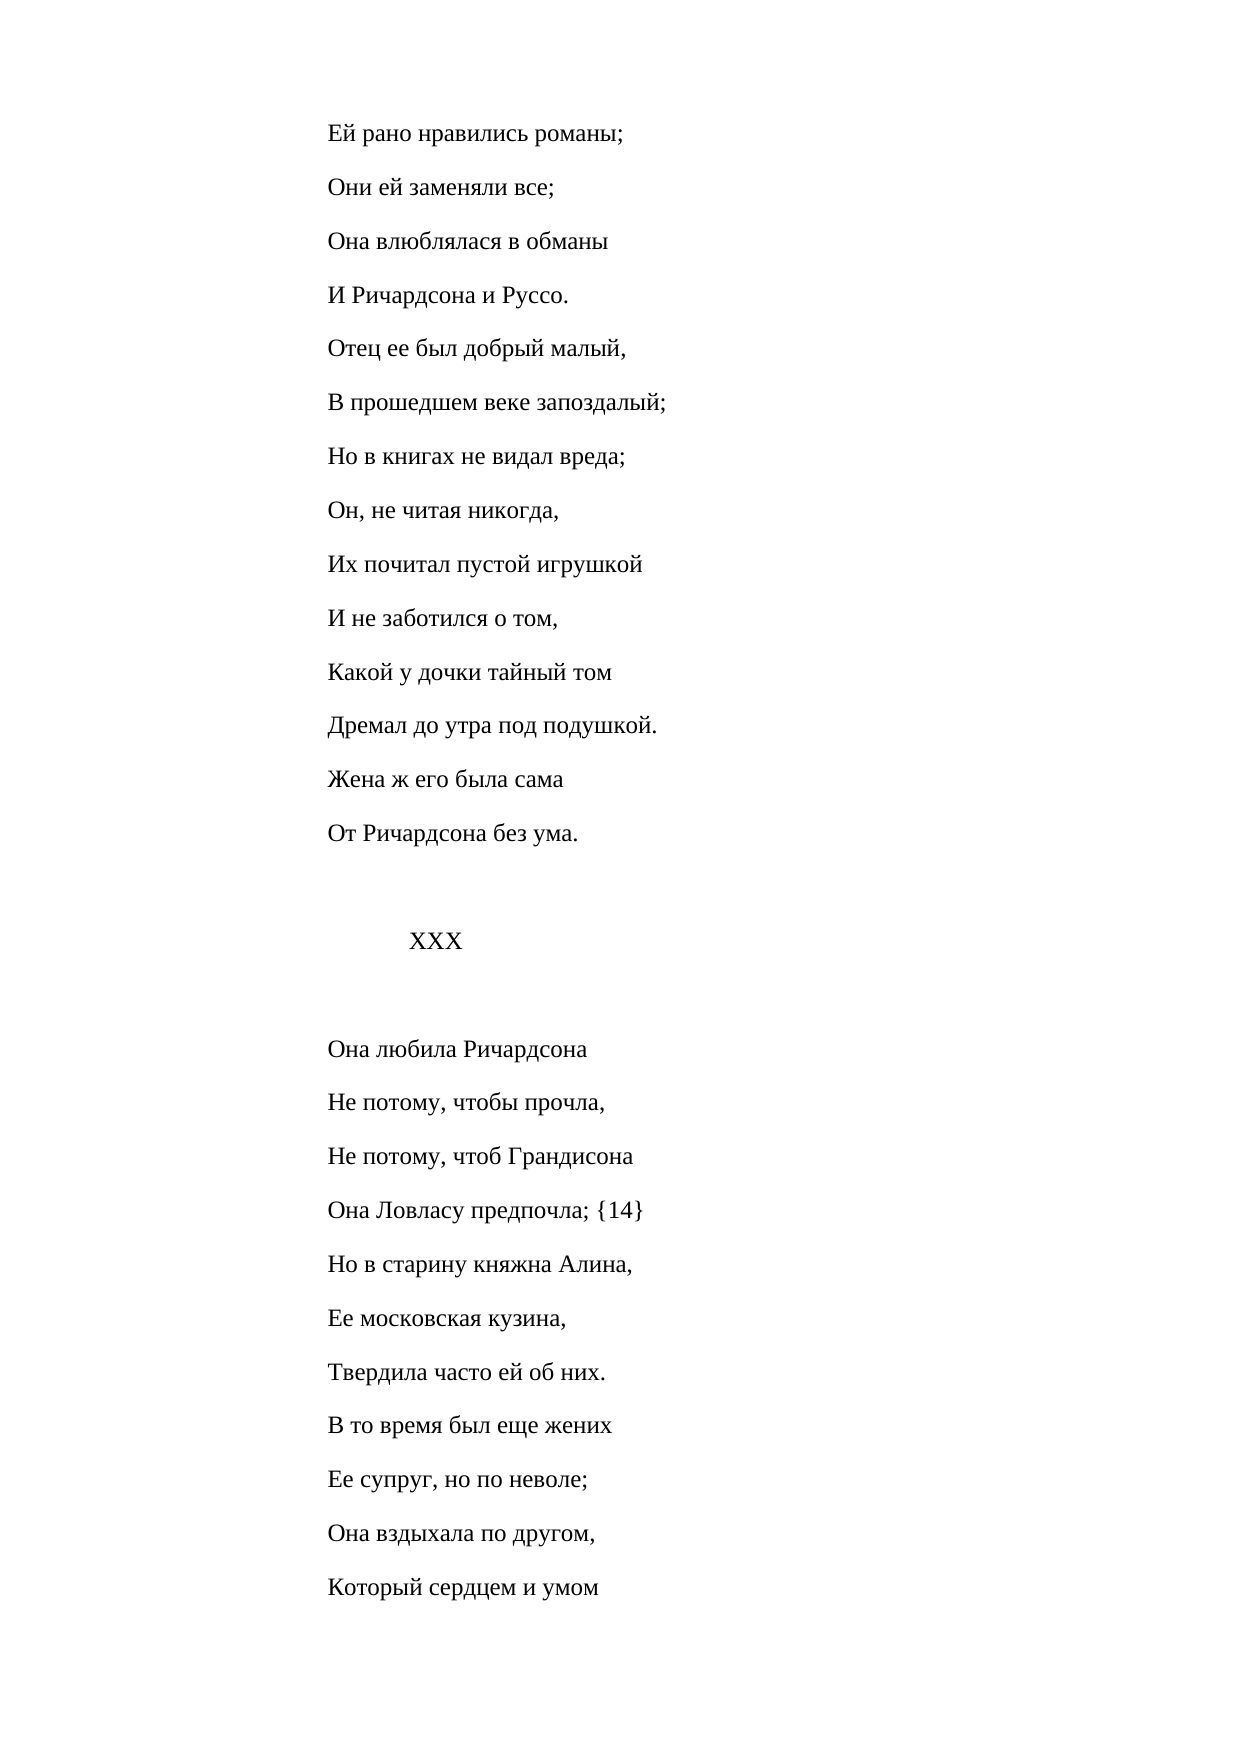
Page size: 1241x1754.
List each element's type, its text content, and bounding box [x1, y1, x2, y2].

text XXX [177, 926, 1152, 955]
text Она любила Ричардсона [177, 1034, 1152, 1062]
text Их почитал пустой игрушкой [177, 549, 1152, 578]
text Они ей заменяли все; [177, 172, 1152, 201]
text В то время был еще жених [177, 1411, 1152, 1439]
text Отец ее был добрый малый, [177, 333, 1152, 362]
text Она вздыхала по другом, [177, 1518, 1152, 1547]
text Она Ловласу предпочла; {14} [177, 1195, 1152, 1224]
text От Ричардсона без ума. [177, 818, 1152, 847]
text Он, не читая никогда, [177, 495, 1152, 524]
text Не потому, чтобы прочла, [177, 1087, 1152, 1116]
text Который сердцем и умом [177, 1572, 1152, 1601]
text Твердила часто ей об них. [177, 1357, 1152, 1386]
text И не заботился о том, [177, 603, 1152, 632]
text В прошедшем веке запоздалый; [177, 387, 1152, 416]
text Но в книгах не видал вреда; [177, 441, 1152, 470]
text Ее супруг, но по неволе; [177, 1464, 1152, 1493]
text И Ричардсона и Руссо. [177, 280, 1152, 308]
text Дремал до утра под подушкой. [177, 711, 1152, 739]
text Жена ж его была сама [177, 764, 1152, 793]
text Ей рано нравились романы; [177, 118, 1152, 147]
text Но в старину княжна Алина, [177, 1249, 1152, 1278]
text Ее московская кузина, [177, 1303, 1152, 1332]
text Она влюблялася в обманы [177, 226, 1152, 254]
text Какой у дочки тайный том [177, 657, 1152, 685]
text Не потому, чтоб Грандисона [177, 1141, 1152, 1170]
